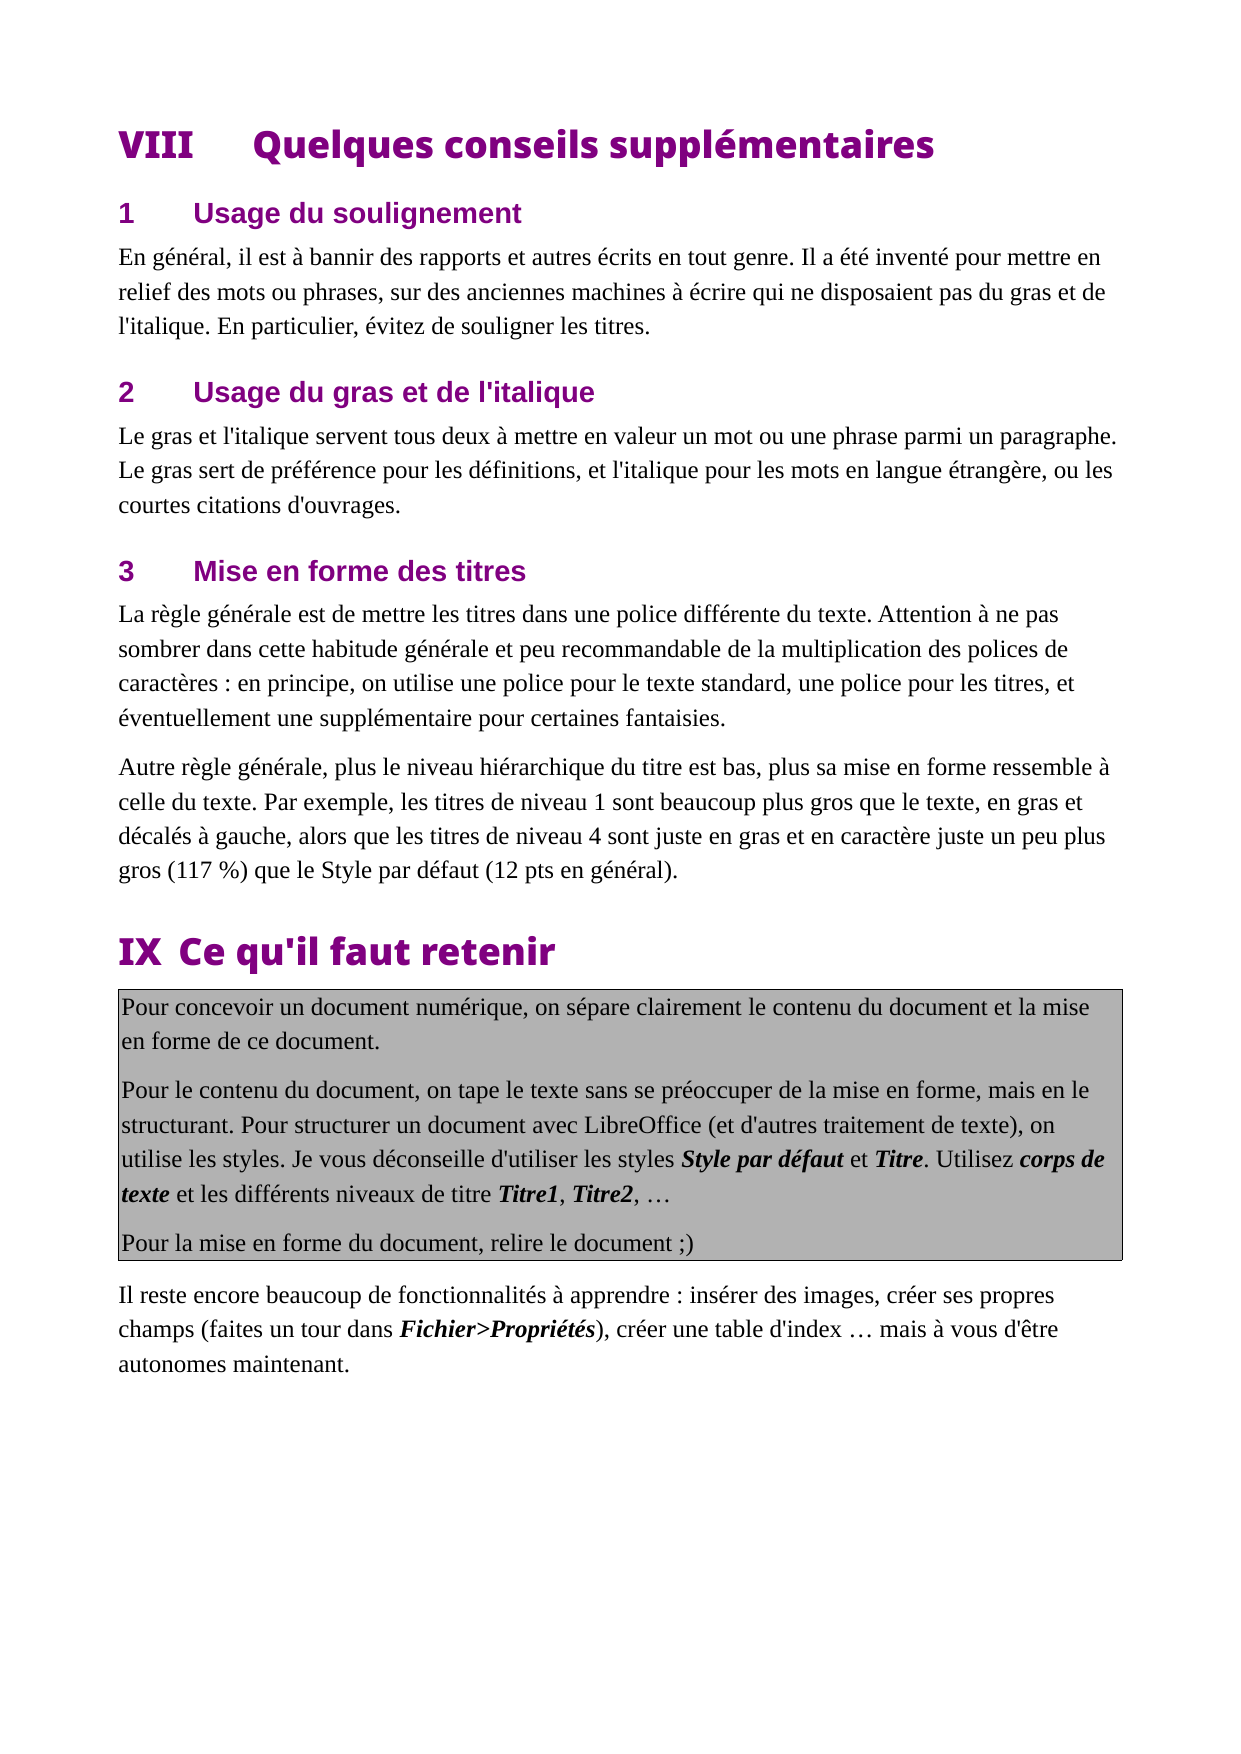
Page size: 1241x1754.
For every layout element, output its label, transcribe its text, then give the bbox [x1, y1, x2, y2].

subtitle Mise en forme des titres [118, 553, 1122, 587]
subtitle Quelques conseils supplémentaires [118, 118, 1122, 169]
subtitle Ce qu'il faut retenir [118, 925, 1122, 976]
text Pour concevoir un document numérique, on sépare clairement le contenu du document et la mise en forme de ce document. [119, 990, 1122, 1055]
text La règle générale est de mettre les titres dans une police différente du texte. Attention à ne pas sombrer dans cette habitude générale et peu recommandable de la multiplication des polices de caractères : en principe, on utilise une police pour le texte standard, une police pour les titres, et éventuellement une supplémentaire pour certaines fantaisies. [118, 599, 1122, 732]
text Il reste encore beaucoup de fonctionnalités à apprendre : insérer des images, créer ses propres champs (faites un tour dans Fichier>Propriétés), créer une table d'index … mais à vous d'être autonomes maintenant. [118, 1280, 1122, 1378]
text En général, il est à bannir des rapports et autres écrits en tout genre. Il a été inventé pour mettre en relief des mots ou phrases, sur des anciennes machines à écrire qui ne disposaient pas du gras et de l'italique. En particulier, évitez de souligner les titres. [118, 242, 1122, 340]
text Autre règle générale, plus le niveau hiérarchique du titre est bas, plus sa mise en forme ressemble à celle du texte. Par exemple, les titres de niveau 1 sont beaucoup plus gros que le texte, en gras et décalés à gauche, alors que les titres de niveau 4 sont juste en gras et en caractère juste un peu plus gros (117 %) que le Style par défaut (12 pts en général). [118, 752, 1122, 884]
text Le gras et l'italique servent tous deux à mettre en valeur un mot ou une phrase parmi un paragraphe. Le gras sert de préférence pour les définitions, et l'italique pour les mots en langue étrangère, ou les courtes citations d'ouvrages. [118, 421, 1122, 519]
text Pour la mise en forme du document, relire le document ;) [119, 1225, 1122, 1260]
subtitle Usage du gras et de l'italique [118, 375, 1122, 408]
subtitle Usage du soulignement [118, 196, 1122, 230]
text Pour le contenu du document, on tape le texte sans se préoccuper de la mise en forme, mais en le structurant. Pour structurer un document avec LibreOffice (et d'autres traitement de texte), on utilise les styles. Je vous déconseille d'utiliser les styles Style par défaut et Titre. Utilisez corps de texte et les différents niveaux de titre Titre1, Titre2, … [119, 1072, 1122, 1208]
